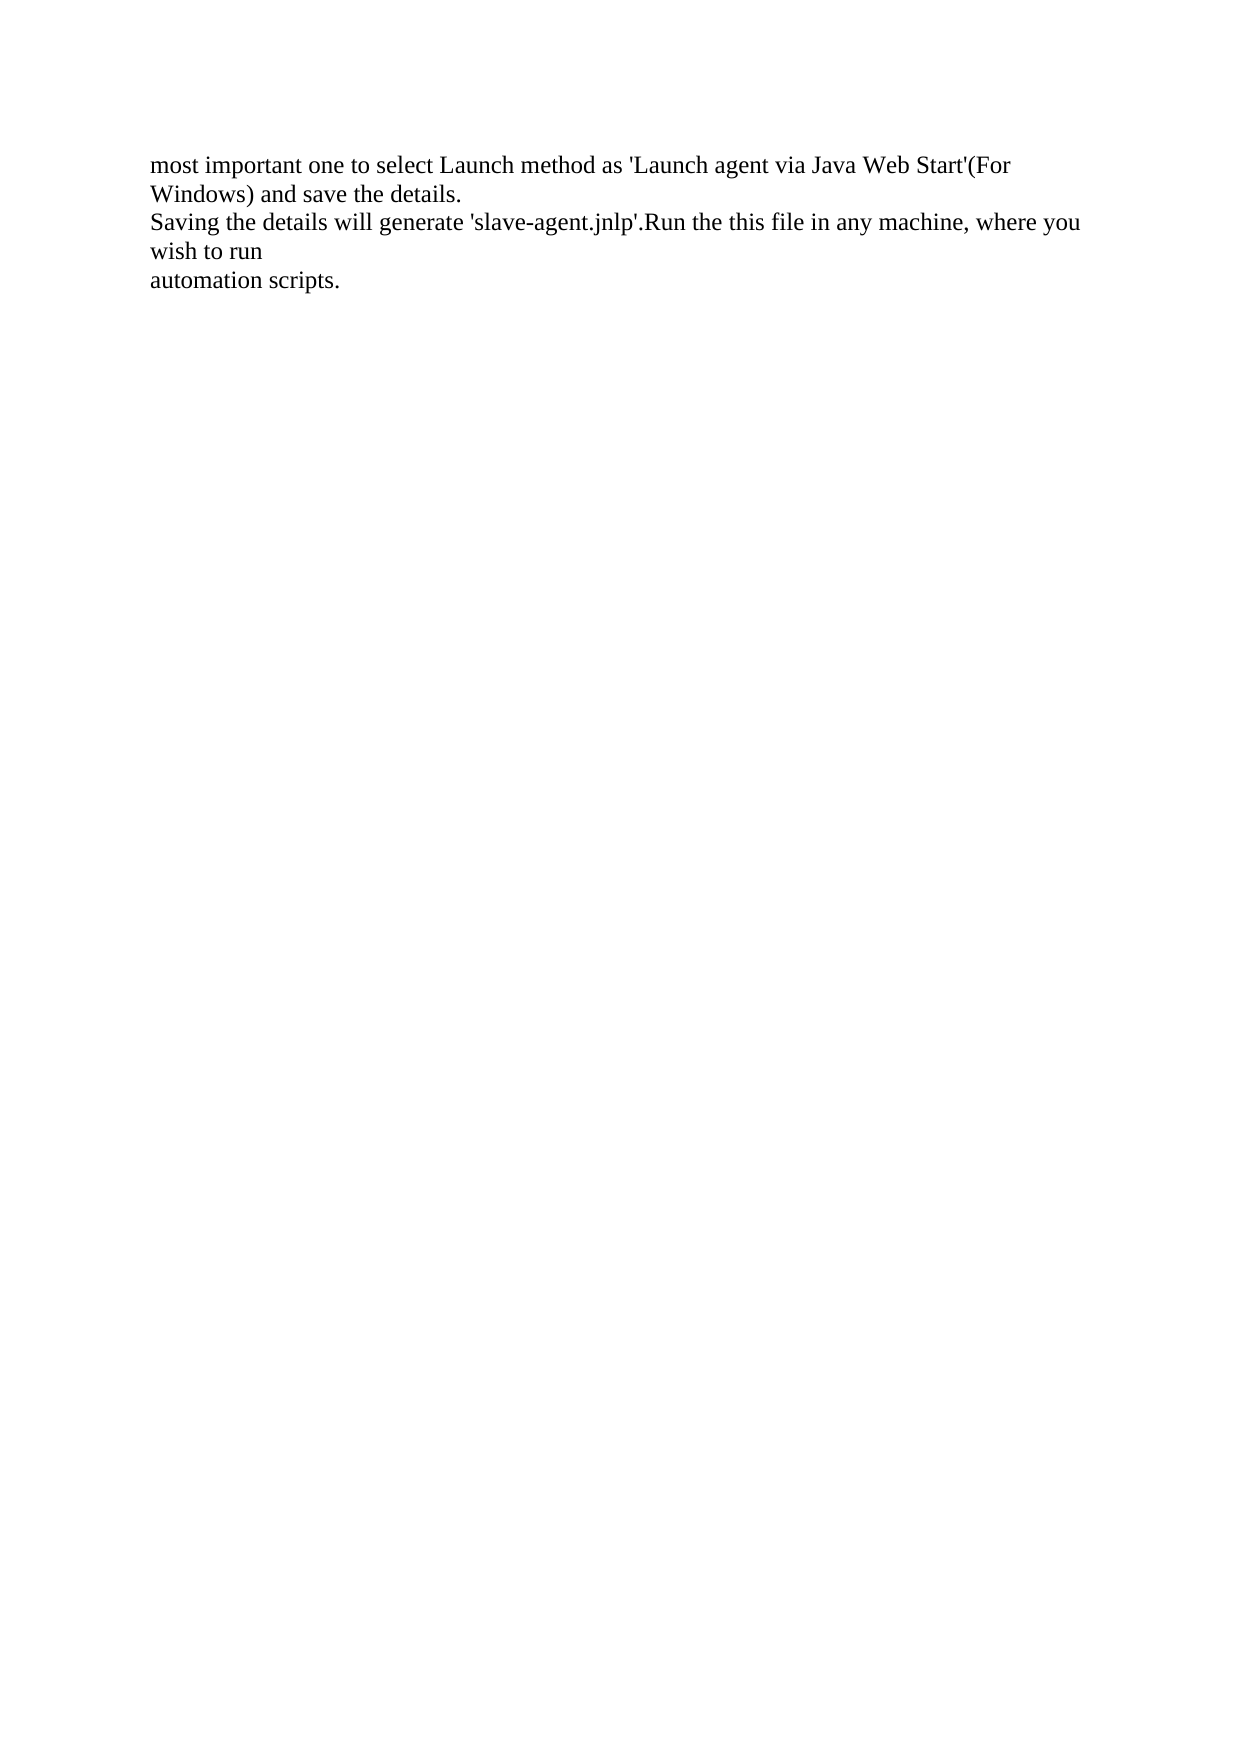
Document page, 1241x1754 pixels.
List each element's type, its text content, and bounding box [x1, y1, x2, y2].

text automation scripts. [150, 265, 1090, 294]
text Saving the details will generate 'slave-agent.jnlp'.Run the this file in any machine, where you wish to run [150, 207, 1090, 265]
text most important one to select Launch method as 'Launch agent via Java Web Start'(For Windows) and save the details. [150, 150, 1090, 207]
